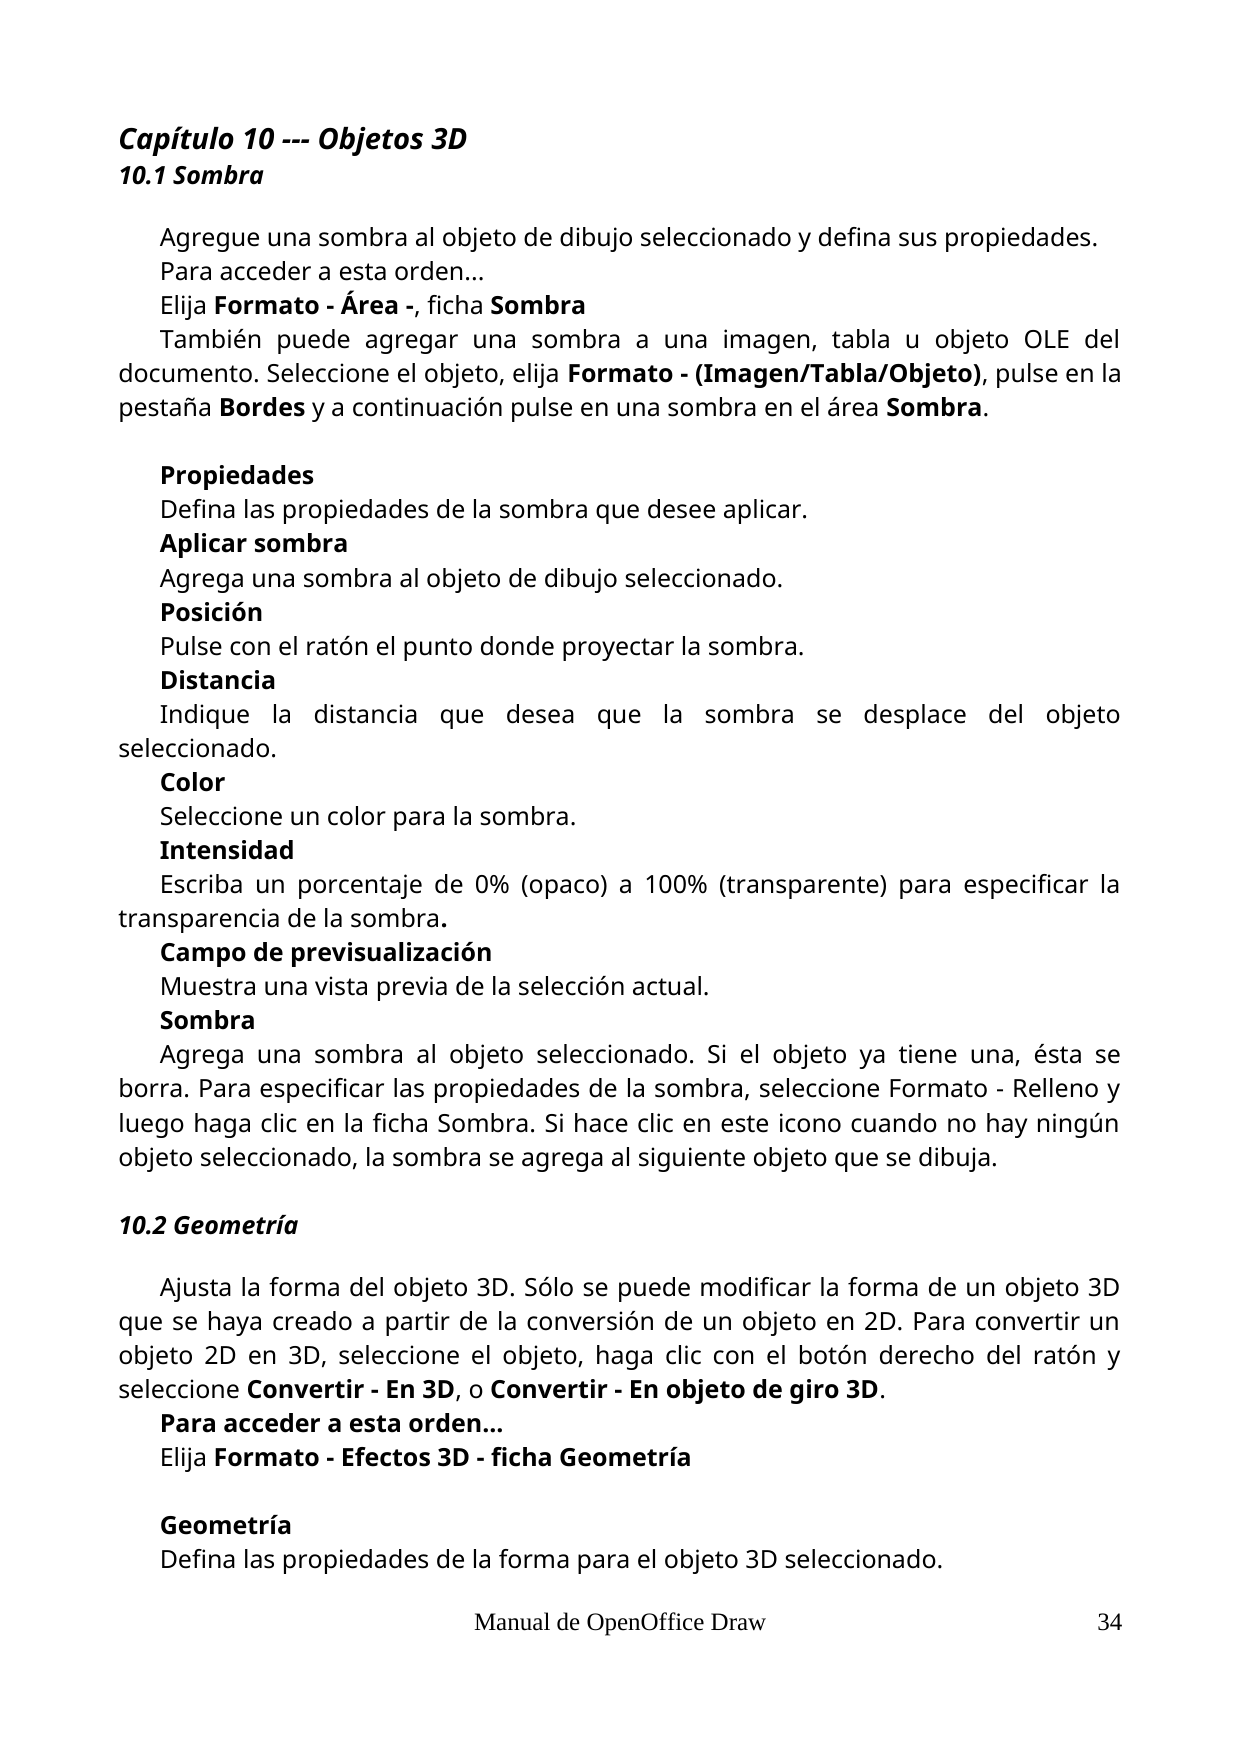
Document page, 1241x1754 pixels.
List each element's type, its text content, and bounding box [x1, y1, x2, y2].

text Pulse con el ratón el punto donde proyectar la sombra. [118, 628, 1122, 662]
text Para acceder a esta orden... [118, 254, 1122, 288]
text Posición [118, 594, 1122, 628]
text Distancia [118, 662, 1122, 696]
text Escriba un porcentaje de 0% (opaco) a 100% (transparente) para especificar la transparencia de la sombra. [118, 867, 1122, 935]
text Agregue una sombra al objeto de dibujo seleccionado y defina sus propiedades. [118, 219, 1122, 254]
text 10.1 Sombra [118, 158, 1122, 192]
text Sombra [118, 1003, 1122, 1037]
text Para acceder a esta orden... [118, 1405, 1122, 1439]
text Propiedades [118, 458, 1122, 492]
text Defina las propiedades de la forma para el objeto 3D seleccionado. [118, 1542, 1122, 1576]
text Campo de previsualización [118, 935, 1122, 969]
text Elija Formato - Área -, ficha Sombra [118, 288, 1122, 322]
text Color [118, 764, 1122, 799]
text Intensidad [118, 833, 1122, 867]
text Ajusta la forma del objeto 3D. Sólo se puede modificar la forma de un objeto 3D que se haya creado a partir de la conversión de un objeto en 2D. Para convertir un objeto 2D en 3D, seleccione el objeto, haga clic con el botón derecho del ratón y seleccione Convertir - En 3D, o Convertir - En objeto de giro 3D. [118, 1269, 1122, 1405]
text Muestra una vista previa de la selección actual. [118, 969, 1122, 1003]
text Agrega una sombra al objeto seleccionado. Si el objeto ya tiene una, ésta se borra. Para especificar las propiedades de la sombra, seleccione Formato - Relleno y luego haga clic en la ficha Sombra. Si hace clic en este icono cuando no hay ningún objeto seleccionado, la sombra se agrega al siguiente objeto que se dibuja. [118, 1037, 1122, 1173]
text 10.2 Geometría [118, 1207, 1122, 1241]
text Aplicar sombra [118, 526, 1122, 560]
text Agrega una sombra al objeto de dibujo seleccionado. [118, 560, 1122, 594]
text Indique la distancia que desea que la sombra se desplace del objeto seleccionado. [118, 696, 1122, 764]
text Elija Formato - Efectos 3D - ficha Geometría [118, 1439, 1122, 1473]
text Geometría [118, 1508, 1122, 1542]
text También puede agregar una sombra a una imagen, tabla u objeto OLE del documento. Seleccione el objeto, elija Formato - (Imagen/Tabla/Objeto), pulse en la pestaña Bordes y a continuación pulse en una sombra en el área Sombra. [118, 322, 1122, 424]
text Seleccione un color para la sombra. [118, 799, 1122, 833]
text Capítulo 10 --- Objetos 3D [118, 118, 1122, 158]
text Defina las propiedades de la sombra que desee aplicar. [118, 492, 1122, 526]
